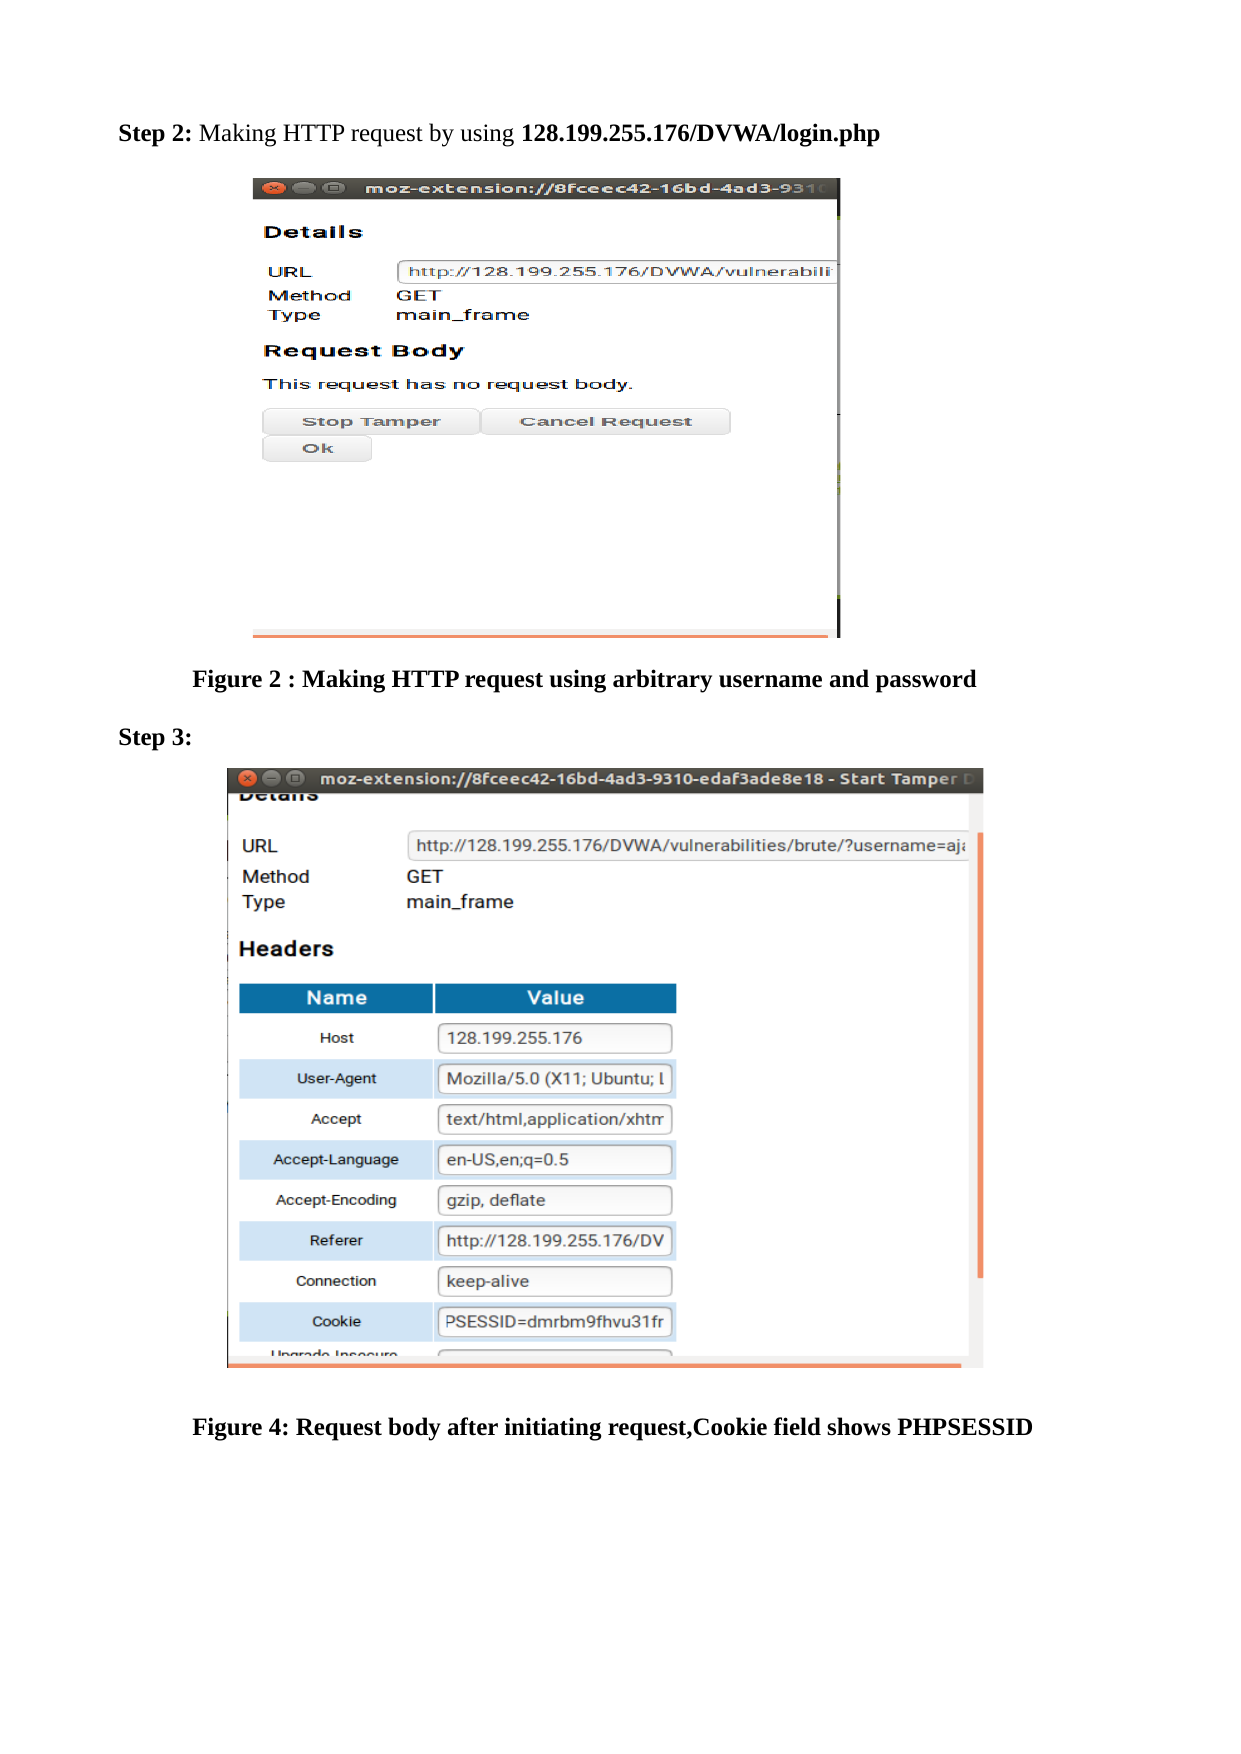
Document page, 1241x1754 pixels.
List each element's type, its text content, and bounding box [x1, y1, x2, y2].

text Figure 2 : Making HTTP request using arbitrary username and password [118, 664, 1122, 693]
picture [227, 768, 984, 1368]
picture [252, 178, 841, 638]
text Figure 4: Request body after initiating request,Cookie field shows PHPSESSID [118, 1412, 1122, 1441]
text Step 2: Making HTTP request by using 128.199.255.176/DVWA/login.php [118, 118, 1122, 147]
text Step 3: [118, 722, 1122, 751]
